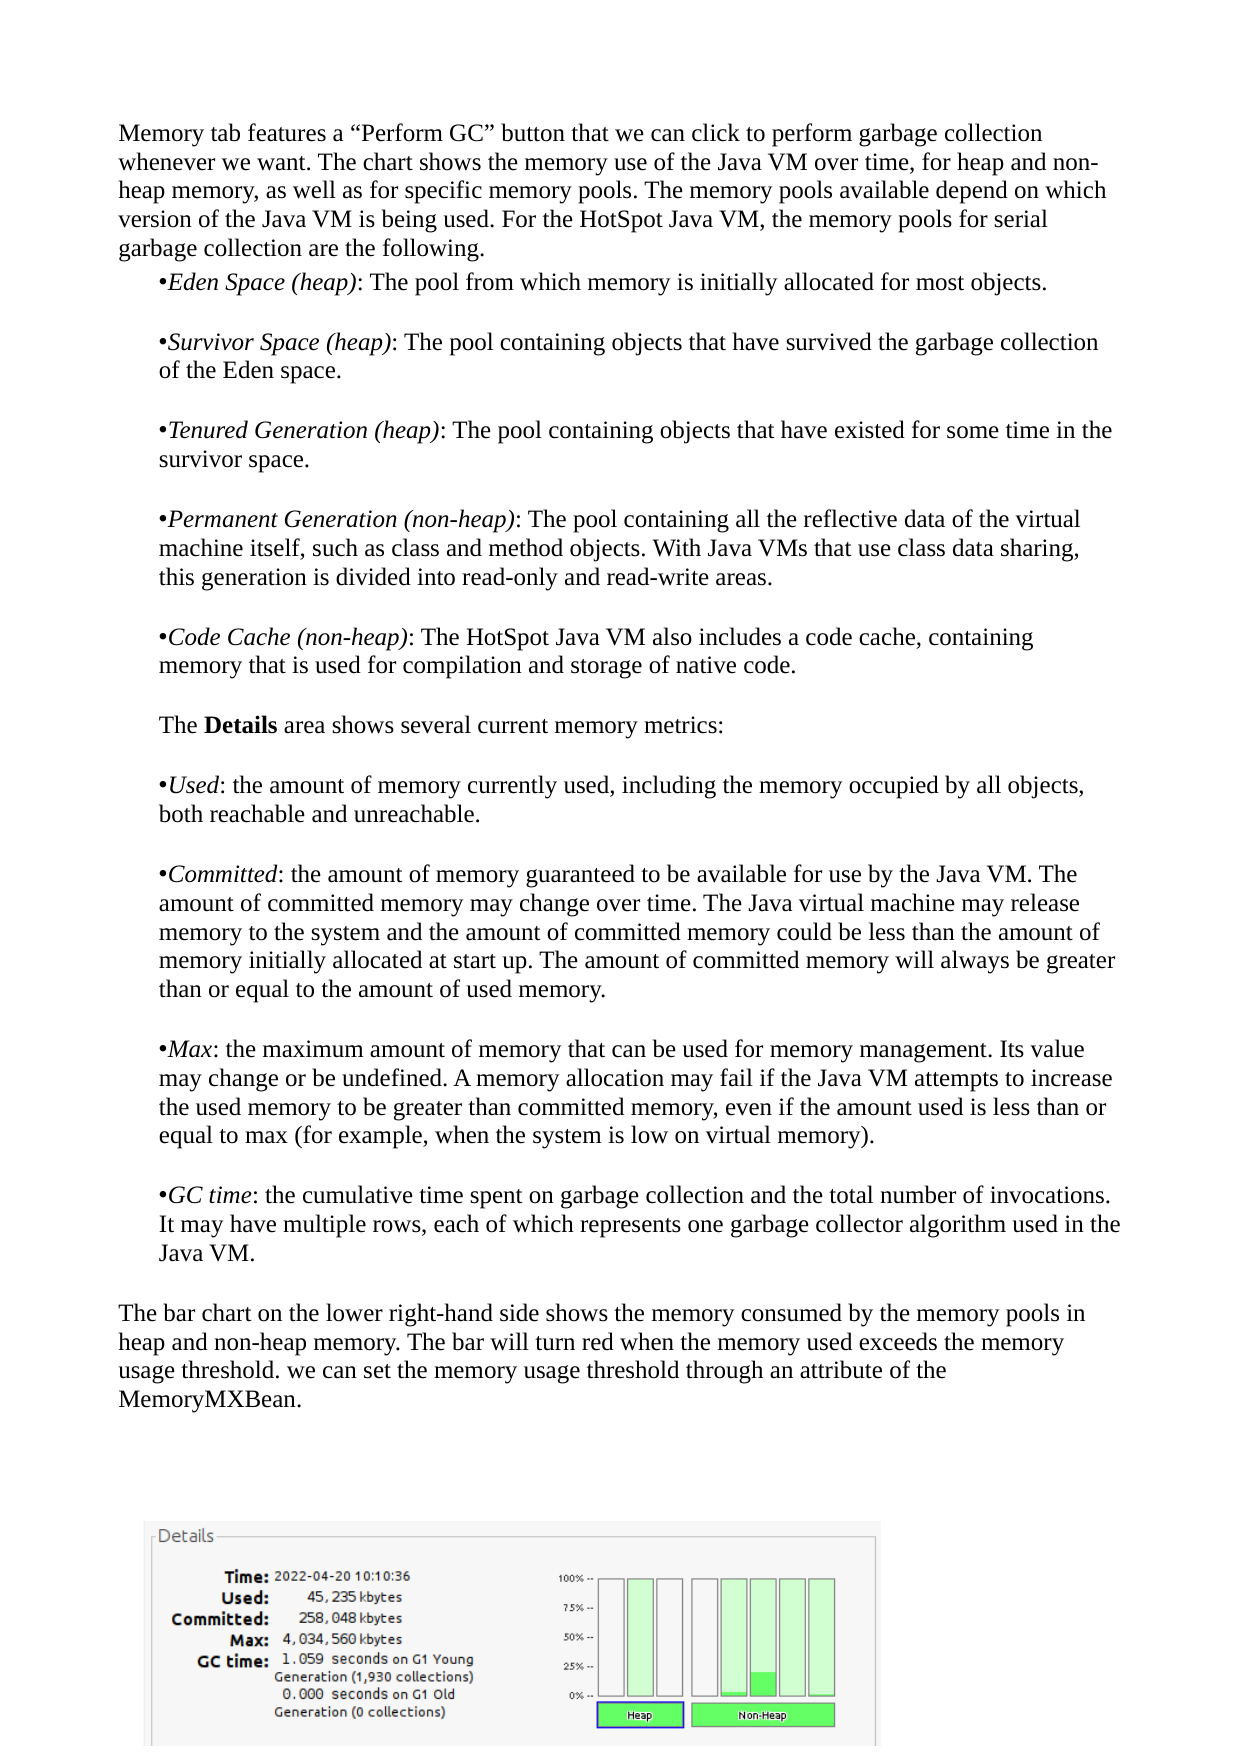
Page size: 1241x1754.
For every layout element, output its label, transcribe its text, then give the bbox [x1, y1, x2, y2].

text The bar chart on the lower right-hand side shows the memory consumed by the memory pools in heap and non-heap memory. The bar will turn red when the memory used exceeds the memory usage threshold. we can set the memory usage threshold through an attribute of the MemoryMXBean. [118, 1298, 1122, 1413]
list Permanent Generation (non-heap): The pool containing all the reflective data of the virtual machine itself, such as class and method objects. With Java VMs that use class data sharing, this generation is divided into read-only and read-write areas. [138, 504, 1122, 590]
list Tenured Generation (heap): The pool containing objects that have existed for some time in the survivor space. [138, 415, 1122, 473]
list Survivor Space (heap): The pool containing objects that have survived the garbage collection of the Eden space. [138, 327, 1122, 384]
list The Details area shows several current memory metrics: [138, 710, 1122, 739]
list GC time: the cumulative time spent on garbage collection and the total number of invocations. It may have multiple rows, each of which represents one garbage collector algorithm used in the Java VM. [138, 1180, 1122, 1267]
list Max: the maximum amount of memory that can be used for memory management. Its value may change or be undefined. A memory allocation may fail if the Java VM attempts to increase the used memory to be greater than committed memory, even if the amount used is less than or equal to max (for example, when the system is low on virtual memory). [138, 1034, 1122, 1149]
list Code Cache (non-heap): The HotSpot Java VM also includes a code cache, containing memory that is used for compilation and storage of native code. [138, 622, 1122, 679]
list Used: the amount of memory currently used, including the memory occupied by all objects, both reachable and unreachable. [138, 770, 1122, 828]
list Eden Space (heap): The pool from which memory is initially allocated for most objects. [138, 267, 1122, 295]
list Committed: the amount of memory guaranteed to be available for use by the Java VM. The amount of committed memory may change over time. The Java virtual machine may release memory to the system and the amount of committed memory could be less than the amount of memory initially allocated at start up. The amount of committed memory will always be greater than or equal to the amount of used memory. [138, 859, 1122, 1003]
text Memory tab features a “Perform GC” button that we can click to perform garbage collection whenever we want. The chart shows the memory use of the Java VM over time, for heap and non-heap memory, as well as for specific memory pools. The memory pools available depend on which version of the Java VM is being used. For the HotSpot Java VM, the memory pools for serial garbage collection are the following. [118, 118, 1122, 262]
picture [143, 1521, 882, 1746]
